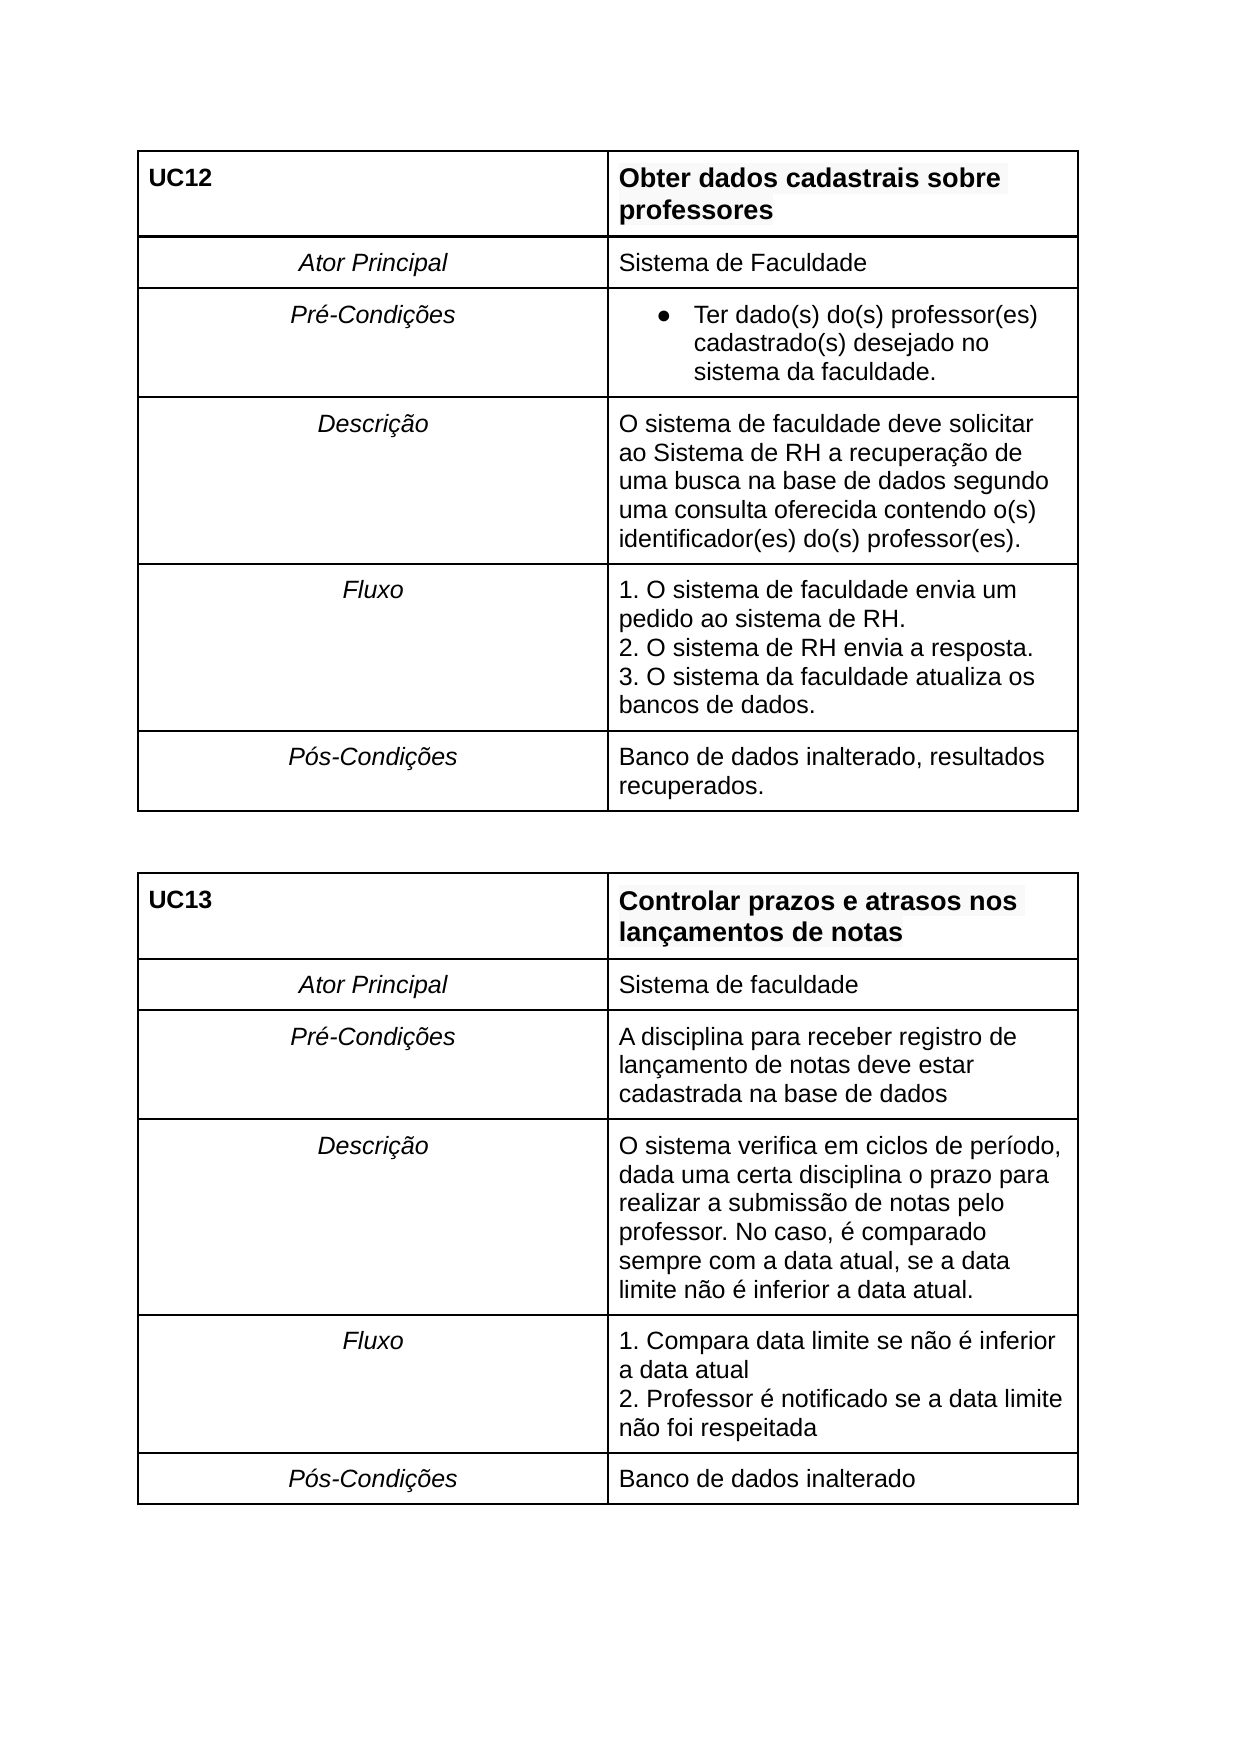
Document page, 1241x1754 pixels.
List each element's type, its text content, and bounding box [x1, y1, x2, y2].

table_cell 1. Compara data limite se não é inferior a data atual 2. Professor é notificado se a data limite não foi respeitada [609, 1316, 1077, 1452]
table_header UC12 [139, 152, 607, 235]
table_header Obter dados cadastrais sobre professores [609, 152, 1077, 235]
table_header Controlar prazos e atrasos nos lançamentos de notas [609, 874, 1077, 957]
table_cell Banco de dados inalterado [609, 1454, 1077, 1503]
table_cell Sistema de faculdade [609, 960, 1077, 1009]
table_cell O sistema verifica em ciclos de período, dada uma certa disciplina o prazo para realizar a submissão de notas pelo professor. No caso, é comparado sempre com a data atual, se a data limite não é inferior a data atual. [609, 1120, 1077, 1314]
table_cell Fluxo [139, 1316, 607, 1452]
table_cell Ter dado(s) do(s) professor(es) cadastrado(s) desejado no sistema da faculdade. [609, 289, 1077, 396]
table_cell O sistema de faculdade deve solicitar ao Sistema de RH a recuperação de uma busca na base de dados segundo uma consulta oferecida contendo o(s) identificador(es) do(s) professor(es). [609, 398, 1077, 563]
table_cell Descrição [139, 398, 607, 563]
table_cell 1. O sistema de faculdade envia um pedido ao sistema de RH. 2. O sistema de RH envia a resposta. 3. O sistema da faculdade atualiza os bancos de dados. [609, 565, 1077, 729]
table_cell Ator Principal [139, 238, 607, 287]
table_cell Banco de dados inalterado, resultados recuperados. [609, 732, 1077, 810]
table_cell Sistema de Faculdade [609, 238, 1077, 287]
table_cell Ator Principal [139, 960, 607, 1009]
table_cell Fluxo [139, 565, 607, 729]
table_header UC13 [139, 874, 607, 957]
table_cell Pré-Condições [139, 289, 607, 396]
table_cell Descrição [139, 1120, 607, 1314]
table_cell Pré-Condições [139, 1011, 607, 1118]
table_cell A disciplina para receber registro de lançamento de notas deve estar cadastrada na base de dados [609, 1011, 1077, 1118]
table_cell Pós-Condições [139, 1454, 607, 1503]
table_cell Pós-Condições [139, 732, 607, 810]
